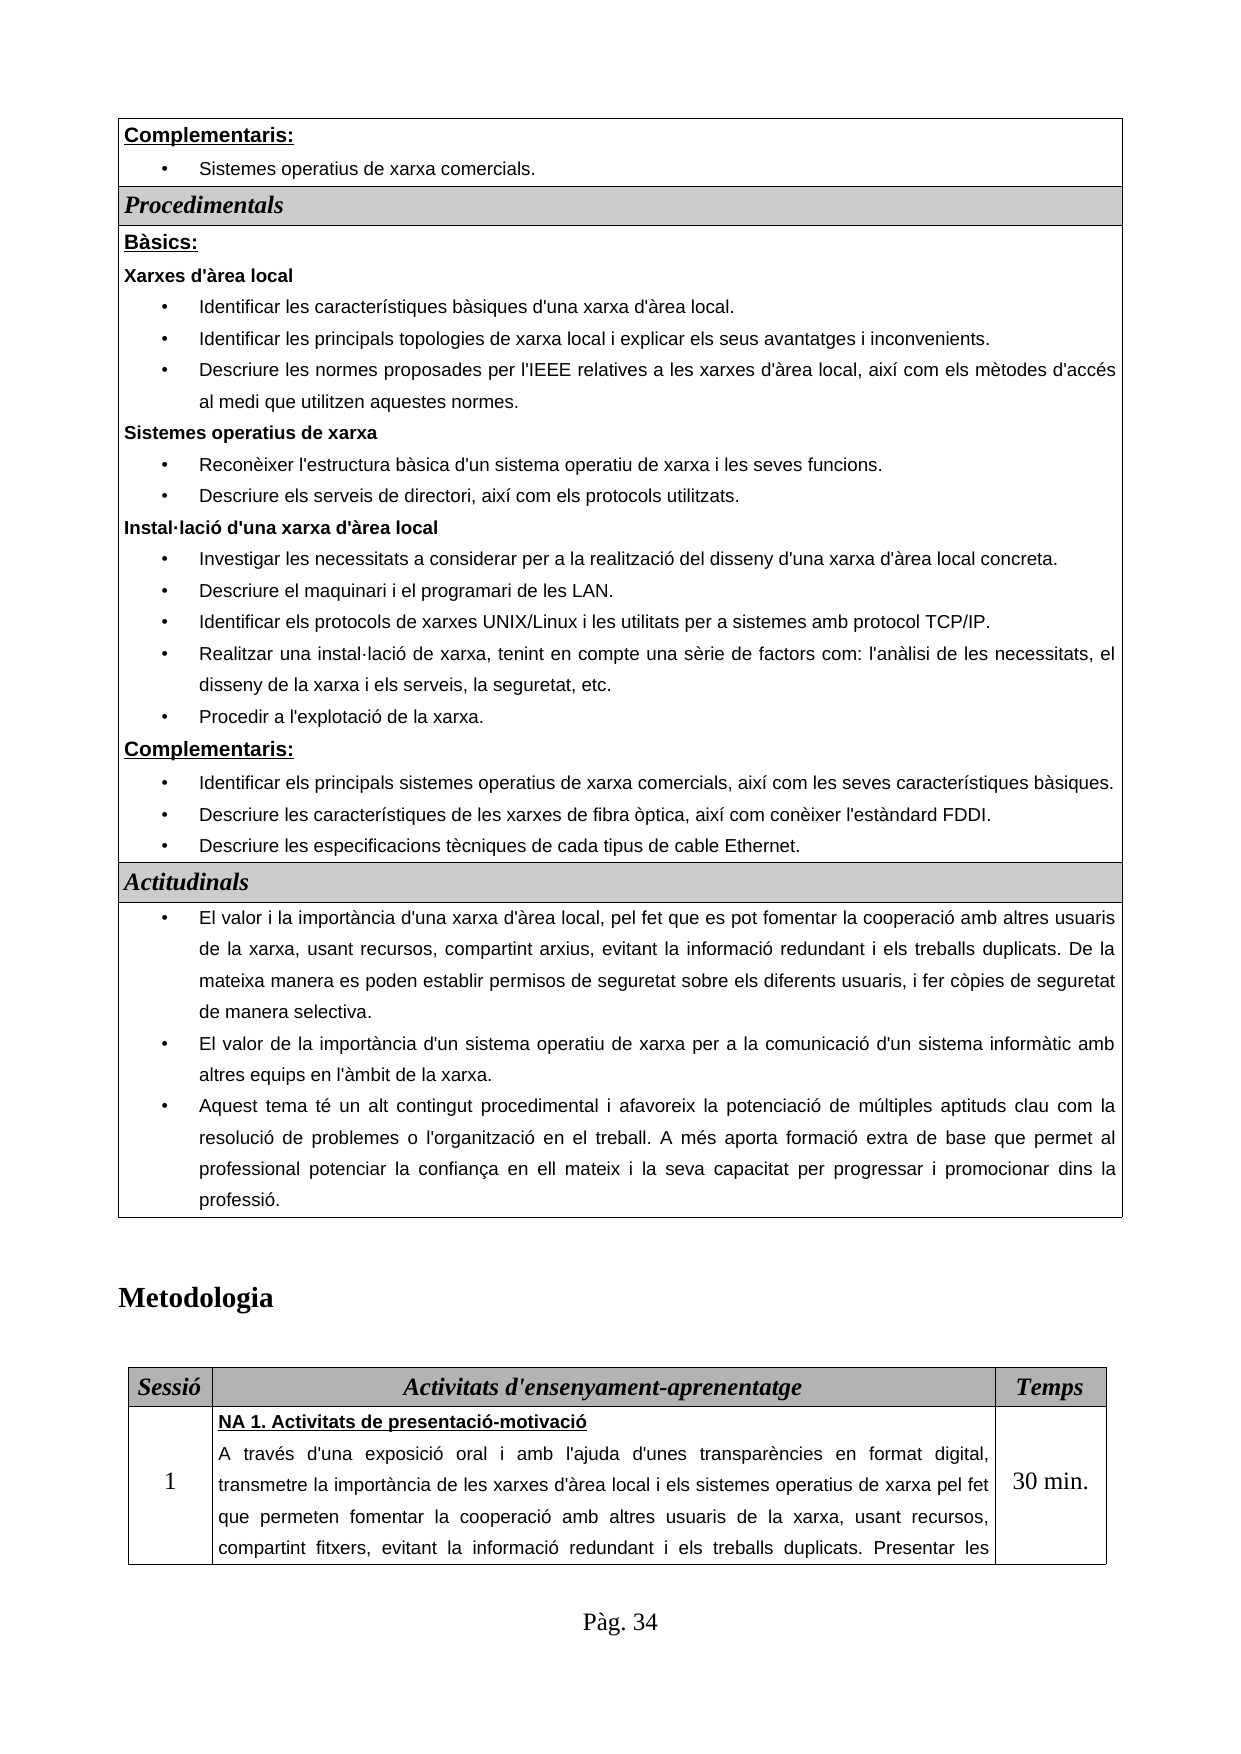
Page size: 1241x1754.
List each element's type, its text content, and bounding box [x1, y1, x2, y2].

table_cell NA 1. Activitats de presentació-motivació A través d'una exposició oral i amb l'ajuda d'unes transparències en format digital, transmetre la importància de les xarxes d'àrea local i els sistemes operatius de xarxa pel fet que permeten fomentar la cooperació amb altres usuaris de la xarxa, usant recursos, compartint fitxers, evitant la informació redundant i els treballs duplicats. Presentar les [213, 1407, 995, 1564]
table_cell Bàsics: Xarxes d'àrea local Identificar les característiques bàsiques d'una xarxa d'àrea local. Identificar les principals topologies de xarxa local i explicar els seus avantatges i inconvenients. Descriure les normes proposades per l'IEEE relatives a les xarxes d'àrea local, així com els mètodes d'accés al medi que utilitzen aquestes normes. Sistemes operatius de xarxa Reconèixer l'estructura bàsica d'un sistema operatiu de xarxa i les seves funcions. Descriure els serveis de directori, així com els protocols utilitzats. Instal·lació d'una xarxa d'àrea local Investigar les necessitats a considerar per a la realització del disseny d'una xarxa d'àrea local concreta. Descriure el maquinari i el programari de les LAN. Identificar els protocols de xarxes UNIX/Linux i les utilitats per a sistemes amb protocol TCP/IP. Realitzar una instal·lació de xarxa, tenint en compte una sèrie de factors com: l'anàlisi de les necessitats, el disseny de la xarxa i els serveis, la seguretat, etc. Procedir a l'explotació de la xarxa. Complementaris: Identificar els principals sistemes operatius de xarxa comercials, així com les seves característiques bàsiques. Descriure les característiques de les xarxes de fibra òptica, així com conèixer l'estàndard FDDI. Descriure les especificacions tècniques de cada tipus de cable Ethernet. [119, 226, 1122, 862]
table_cell Complementaris: Sistemes operatius de xarxa comercials. [119, 119, 1122, 186]
table_cell Actitudinals [119, 863, 1122, 902]
subtitle Metodologia [118, 1282, 1122, 1314]
table_header Temps [996, 1368, 1106, 1406]
table_cell 1 [129, 1407, 212, 1564]
table_header Activitats d'ensenyament-aprenentatge [213, 1368, 995, 1406]
table_cell 30 min. [996, 1407, 1106, 1564]
table_cell El valor i la importància d'una xarxa d'àrea local, pel fet que es pot fomentar la cooperació amb altres usuaris de la xarxa, usant recursos, compartint arxius, evitant la informació redundant i els treballs duplicats. De la mateixa manera es poden establir permisos de seguretat sobre els diferents usuaris, i fer còpies de seguretat de manera selectiva. El valor de la importància d'un sistema operatiu de xarxa per a la comunicació d'un sistema informàtic amb altres equips en l'àmbit de la xarxa. Aquest tema té un alt contingut procedimental i afavoreix la potenciació de múltiples aptituds clau com la resolució de problemes o l'organització en el treball. A més aporta formació extra de base que permet al professional potenciar la confiança en ell mateix i la seva capacitat per progressar i promocionar dins la professió. [119, 903, 1122, 1217]
table_header Sessió [129, 1368, 212, 1406]
table_cell Procedimentals [119, 187, 1122, 225]
